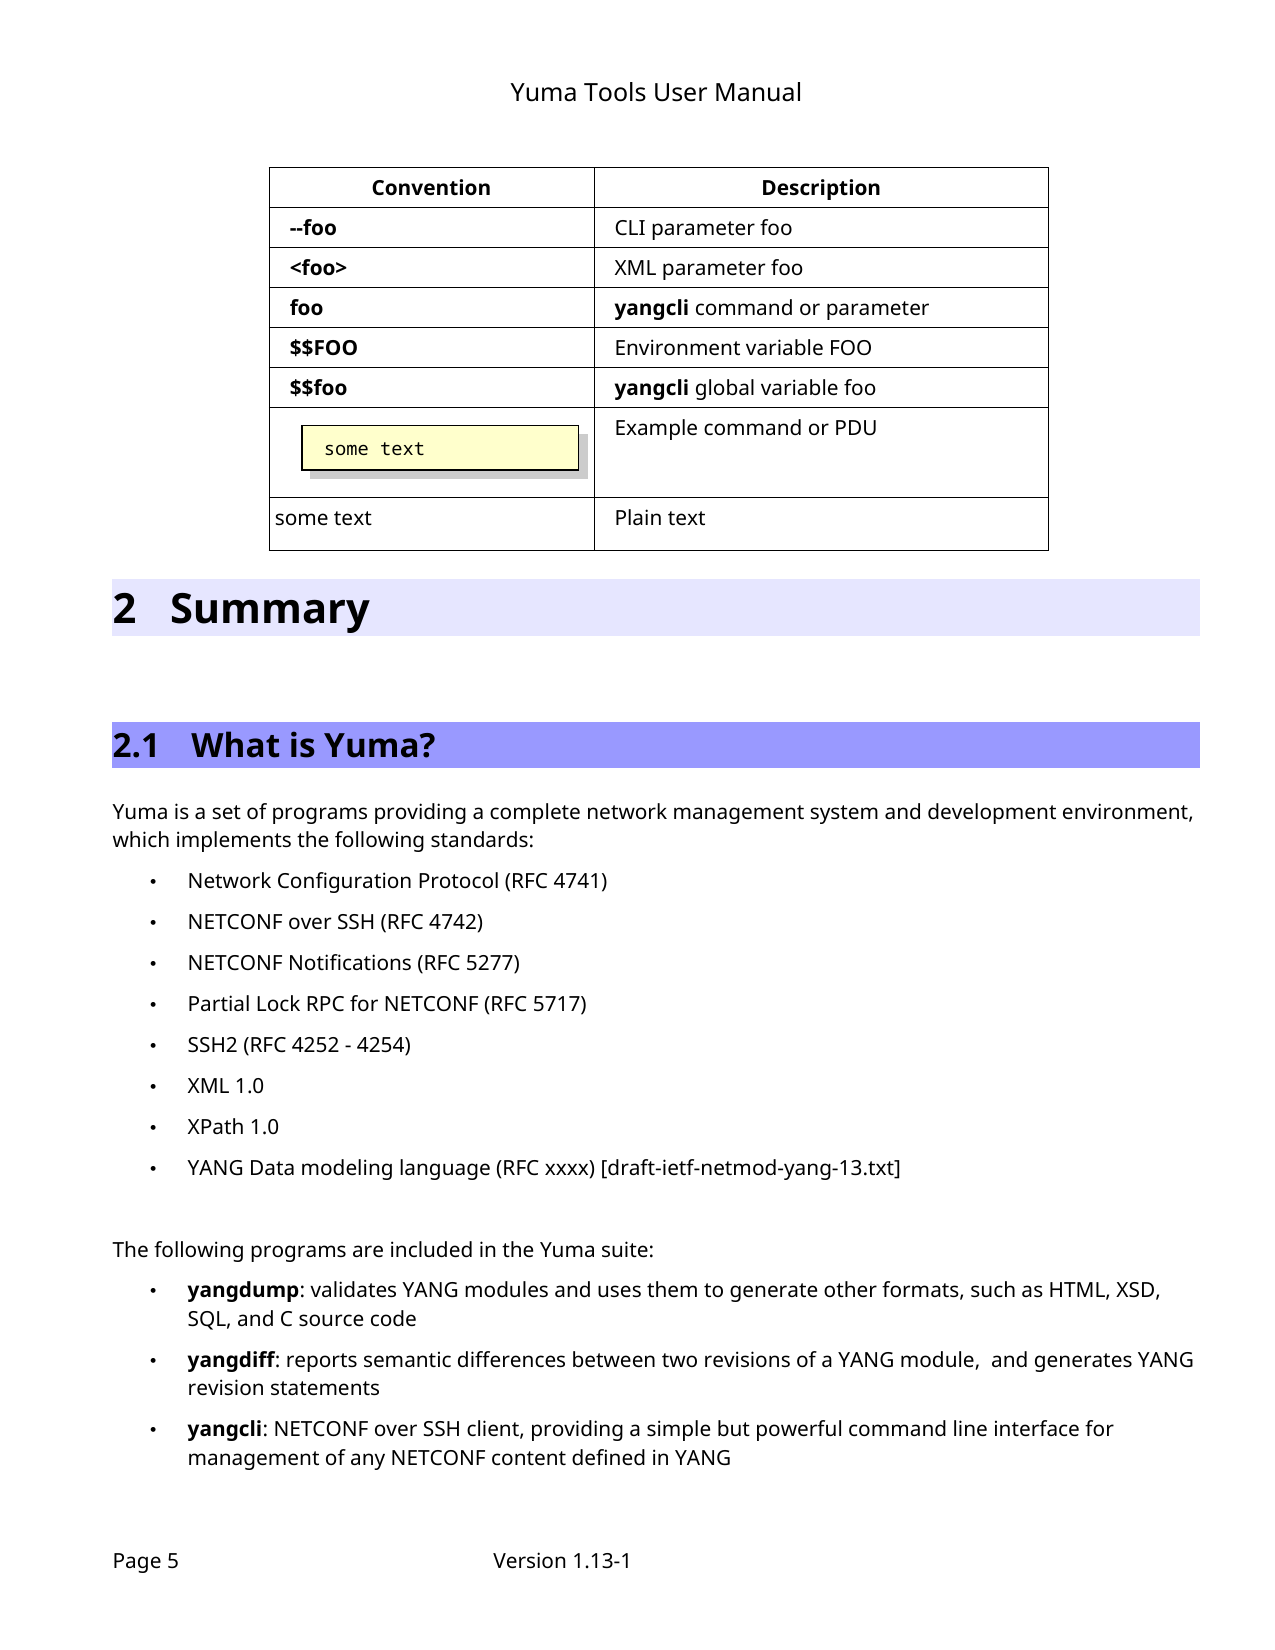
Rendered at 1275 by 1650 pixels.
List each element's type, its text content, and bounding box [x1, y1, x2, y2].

list yangcli: NETCONF over SSH client, providing a simple but powerful command line interface for management of any NETCONF content defined in YANG [150, 1414, 1200, 1471]
table_cell Example command or PDU [595, 408, 1048, 497]
subtitle Summary [112, 579, 1200, 636]
list NETCONF Notifications (RFC 5277) [150, 948, 1200, 977]
text Yuma is a set of programs providing a complete network management system and development environment, which implements the following standards: [112, 797, 1200, 854]
list SSH2 (RFC 4252 - 4254) [150, 1030, 1200, 1058]
table_cell $$FOO [270, 328, 594, 367]
table_cell CLI parameter foo [595, 208, 1048, 247]
table_cell <foo> [270, 248, 594, 287]
table_cell yangcli global variable foo [595, 368, 1048, 407]
table_cell Plain text [595, 498, 1048, 549]
table_cell some text [270, 498, 594, 549]
table_cell $$foo [270, 368, 594, 407]
list YANG Data modeling language (RFC xxxx) [draft-ietf-netmod-yang-13.txt] [150, 1153, 1200, 1181]
list yangdump: validates YANG modules and uses them to generate other formats, such as HTML, XSD, SQL, and C source code [150, 1276, 1200, 1332]
subtitle What is Yuma? [112, 722, 1200, 768]
table_cell Environment variable FOO [595, 328, 1048, 367]
table_header Description [595, 168, 1048, 207]
table_cell --foo [270, 208, 594, 247]
list yangdiff: reports semantic differences between two revisions of a YANG module, and generates YANG revision statements [150, 1345, 1200, 1402]
table_cell XML parameter foo [595, 248, 1048, 287]
table_cell foo [270, 288, 594, 327]
list NETCONF over SSH (RFC 4742) [150, 907, 1200, 936]
list XML 1.0 [150, 1071, 1200, 1099]
list XPath 1.0 [150, 1112, 1200, 1140]
list Partial Lock RPC for NETCONF (RFC 5717) [150, 989, 1200, 1017]
table_header Convention [270, 168, 594, 207]
table_cell some text [270, 408, 594, 497]
table_cell yangcli command or parameter [595, 288, 1048, 327]
list Network Configuration Protocol (RFC 4741) [150, 866, 1200, 895]
text The following programs are included in the Yuma suite: [112, 1235, 1200, 1263]
